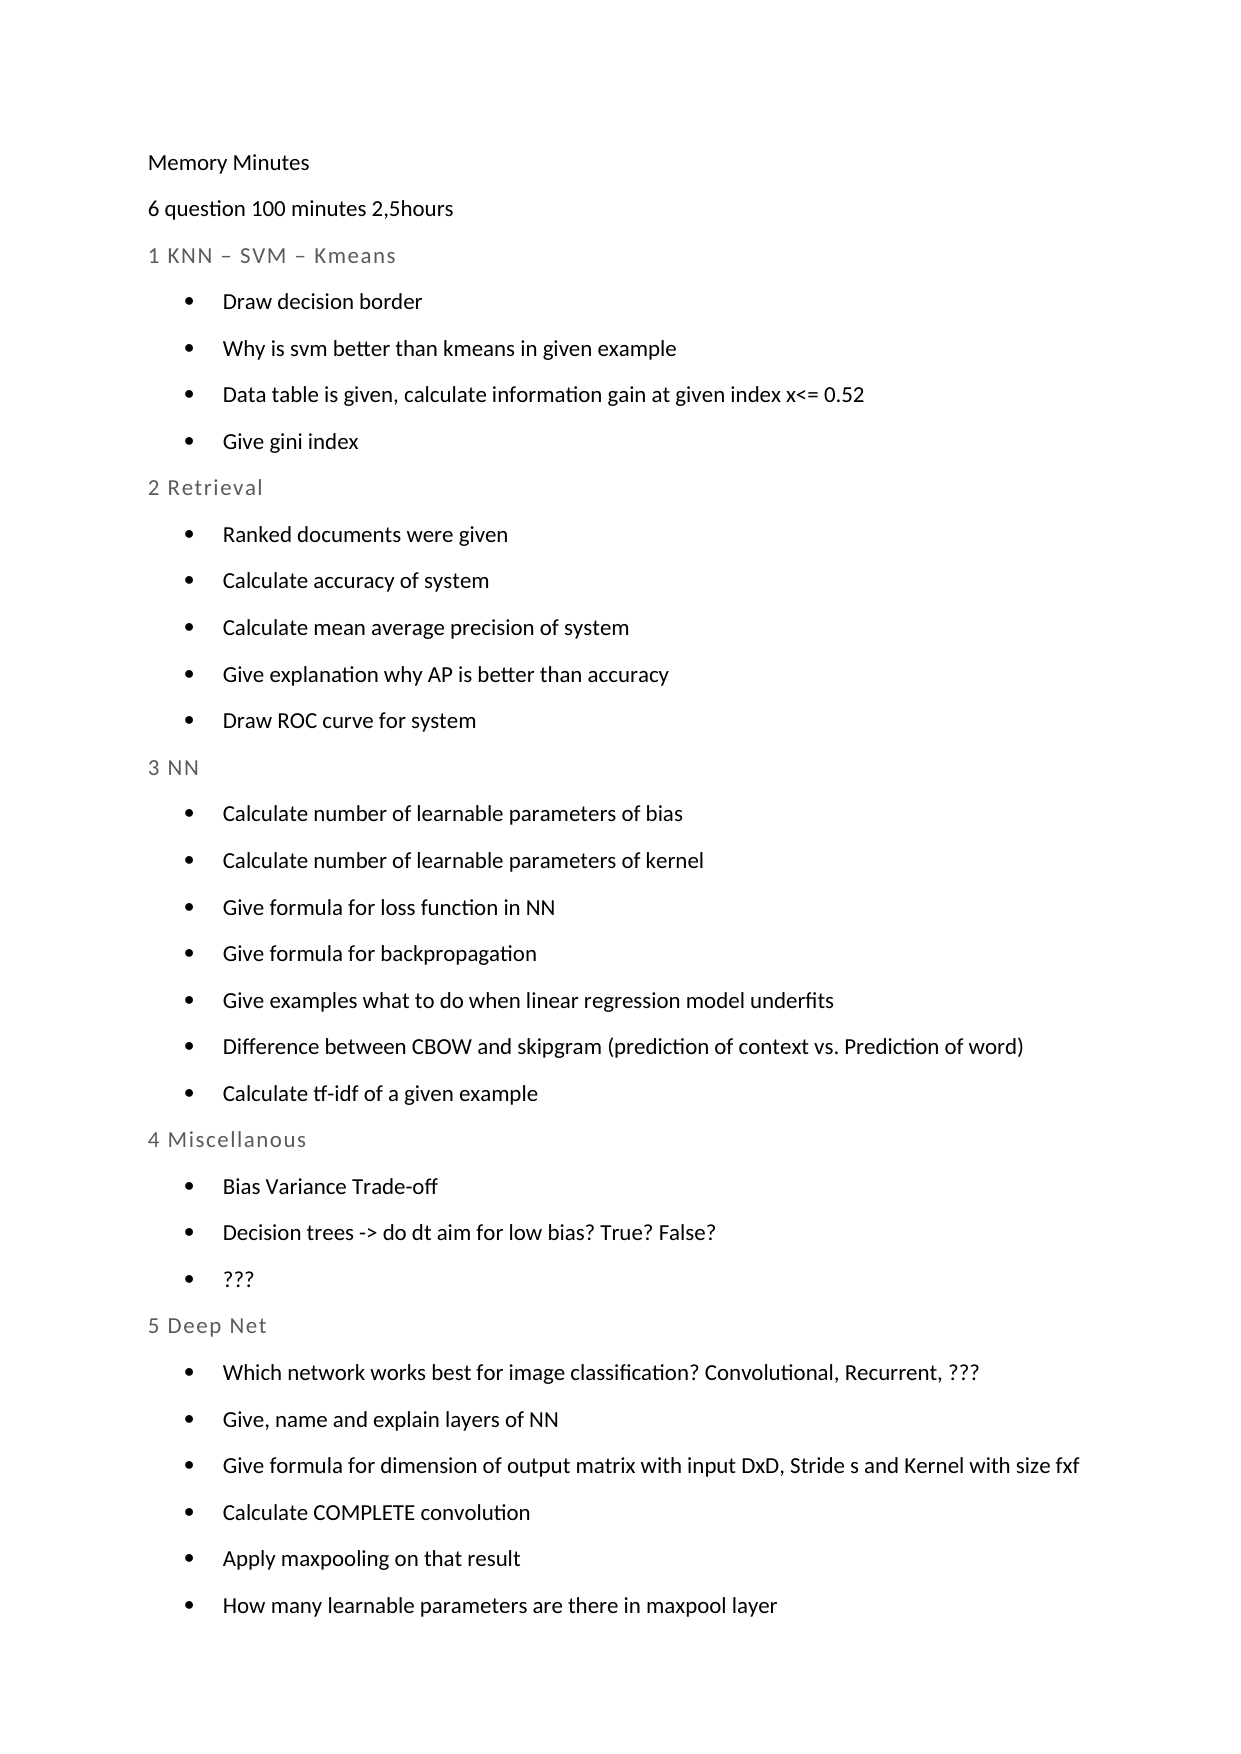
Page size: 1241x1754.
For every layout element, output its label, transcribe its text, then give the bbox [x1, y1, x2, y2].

list Bias Variance Trade-off [185, 1172, 1093, 1200]
list Calculate tf-idf of a given example [185, 1079, 1093, 1107]
list Calculate number of learnable parameters of bias [185, 799, 1093, 827]
list Why is svm better than kmeans in given example [185, 334, 1093, 362]
list Give gini index [185, 427, 1093, 455]
text 6 question 100 minutes 2,5hours [148, 194, 1093, 222]
text 3 NN [148, 753, 1093, 781]
list Give formula for backpropagation [185, 939, 1093, 967]
list Give formula for dimension of output matrix with input DxD, Stride s and Kernel with size fxf [185, 1451, 1093, 1479]
list Data table is given, calculate information gain at given index x<= 0.52 [185, 380, 1093, 408]
list Give examples what to do when linear regression model underfits [185, 986, 1093, 1014]
list Draw decision border [185, 287, 1093, 315]
list Give explanation why AP is better than accuracy [185, 660, 1093, 688]
list Draw ROC curve for system [185, 706, 1093, 734]
text Memory Minutes [148, 148, 1093, 176]
list Calculate accuracy of system [185, 567, 1093, 595]
list Give formula for loss function in NN [185, 893, 1093, 921]
list Calculate mean average precision of system [185, 613, 1093, 641]
text 1 KNN – SVM – Kmeans [148, 241, 1093, 269]
list How many learnable parameters are there in maxpool layer [185, 1591, 1093, 1619]
list Calculate number of learnable parameters of kernel [185, 846, 1093, 874]
list Which network works best for image classification? Convolutional, Recurrent, ??? [185, 1358, 1093, 1386]
list Apply maxpooling on that result [185, 1544, 1093, 1572]
list Difference between CBOW and skipgram (prediction of context vs. Prediction of word) [185, 1032, 1093, 1060]
text 5 Deep Net [148, 1312, 1093, 1340]
list ??? [185, 1265, 1093, 1293]
list Decision trees -> do dt aim for low bias? True? False? [185, 1218, 1093, 1247]
list Give, name and explain layers of NN [185, 1405, 1093, 1433]
text 4 Miscellanous [148, 1125, 1093, 1153]
list Calculate COMPLETE convolution [185, 1498, 1093, 1526]
list Ranked documents were given [185, 520, 1093, 548]
text 2 Retrieval [148, 473, 1093, 502]
